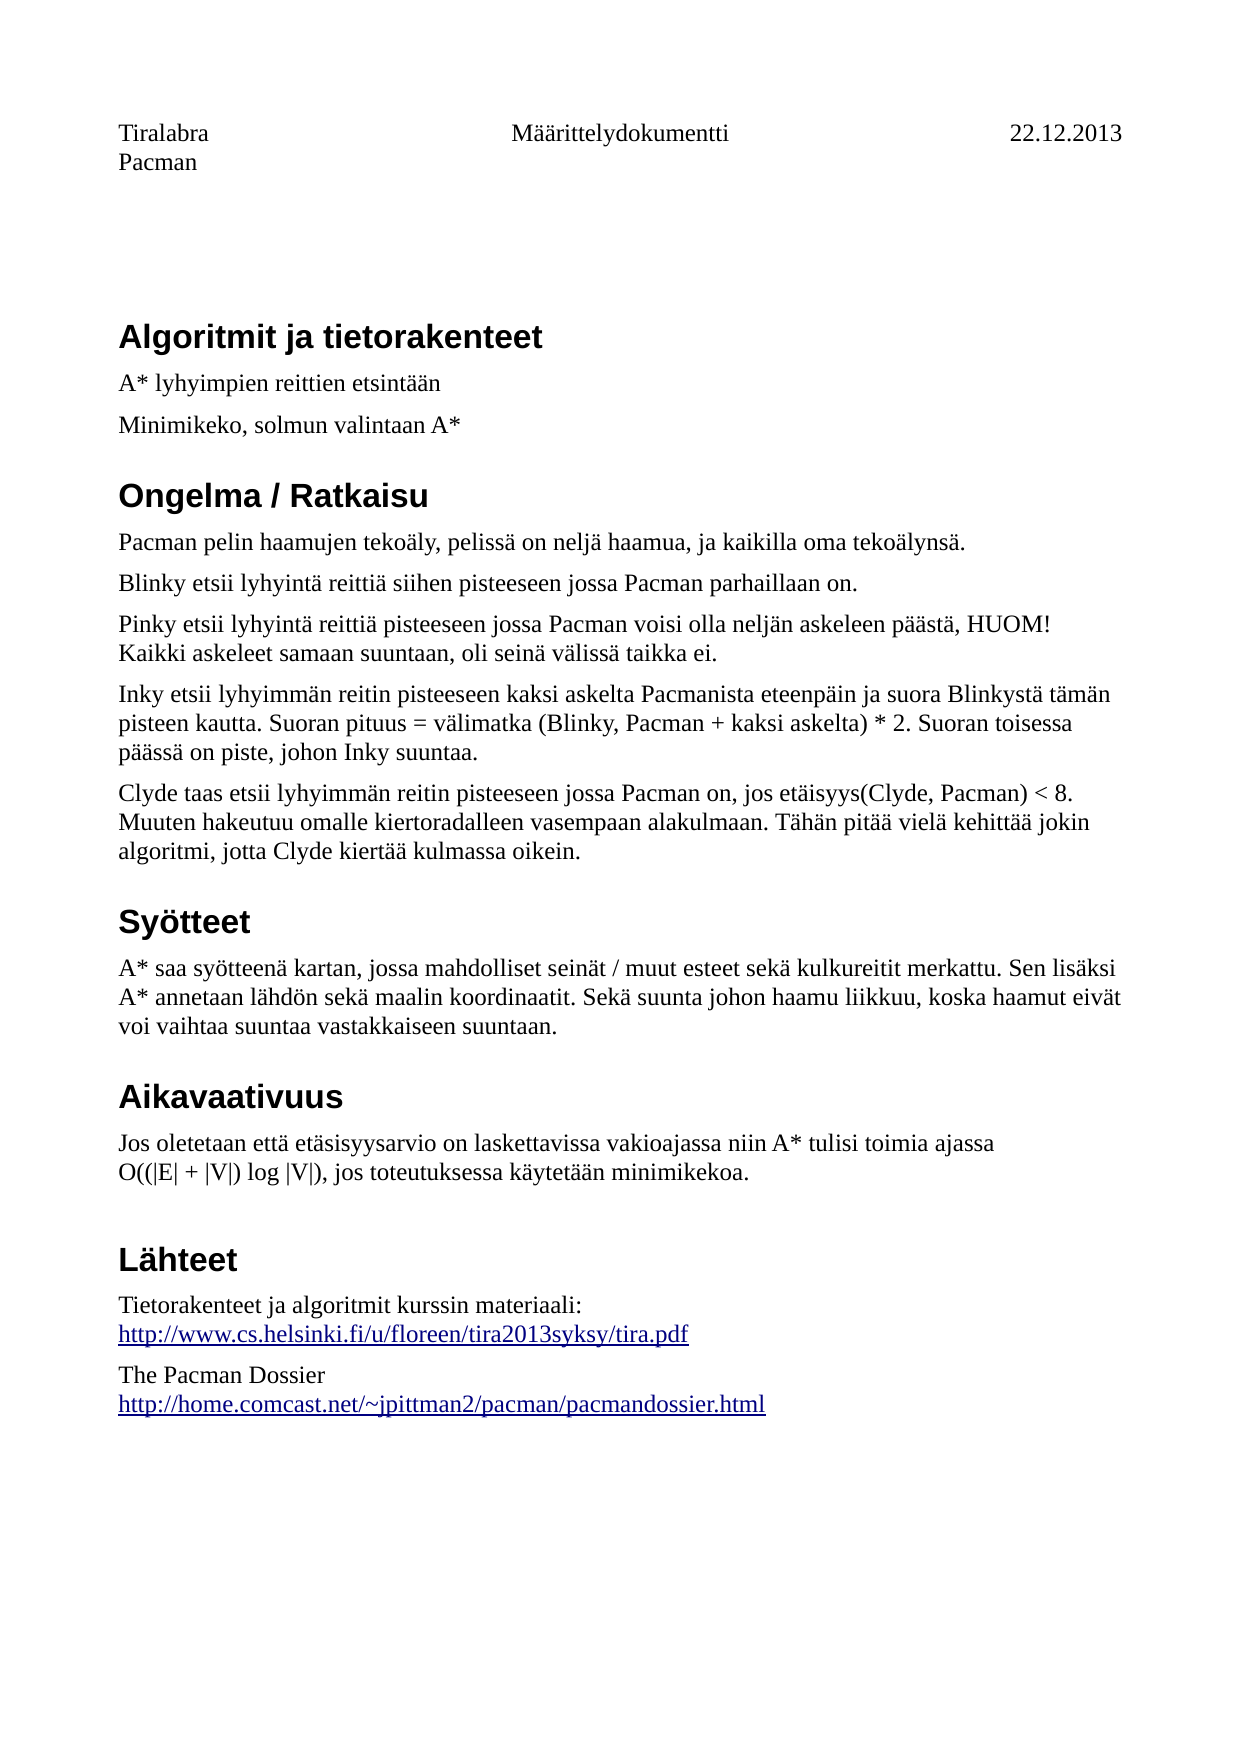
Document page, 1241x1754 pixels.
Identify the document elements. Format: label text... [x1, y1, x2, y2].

text A* saa syötteenä kartan, jossa mahdolliset seinät / muut esteet sekä kulkureitit merkattu. Sen lisäksi A* annetaan lähdön sekä maalin koordinaatit. Sekä suunta johon haamu liikkuu, koska haamut eivät voi vaihtaa suuntaa vastakkaiseen suuntaan. [118, 953, 1122, 1039]
text Clyde taas etsii lyhyimmän reitin pisteeseen jossa Pacman on, jos etäisyys(Clyde, Pacman) < 8. Muuten hakeutuu omalle kiertoradalleen vasempaan alakulmaan. Tähän pitää vielä kehittää jokin algoritmi, jotta Clyde kiertää kulmassa oikein. [118, 778, 1122, 864]
subtitle Algoritmit ja tietorakenteet [118, 317, 1122, 356]
text Blinky etsii lyhyintä reittiä siihen pisteeseen jossa Pacman parhaillaan on. [118, 568, 1122, 597]
text Minimikeko, solmun valintaan A* [118, 410, 1122, 438]
text The Pacman Dossier http://home.comcast.net/~jpittman2/pacman/pacmandossier.html [118, 1361, 1122, 1418]
text Pacman pelin haamujen tekoäly, pelissä on neljä haamua, ja kaikilla oma tekoälynsä. [118, 527, 1122, 556]
subtitle Aikavaativuus [118, 1077, 1122, 1116]
text A* lyhyimpien reittien etsintään [118, 368, 1122, 397]
subtitle Ongelma / Ratkaisu [118, 476, 1122, 514]
text Inky etsii lyhyimmän reitin pisteeseen kaksi askelta Pacmanista eteenpäin ja suora Blinkystä tämän pisteen kautta. Suoran pituus = välimatka (Blinky, Pacman + kaksi askelta) * 2. Suoran toisessa päässä on piste, johon Inky suuntaa. [118, 679, 1122, 766]
text Jos oletetaan että etäsisyysarvio on laskettavissa vakioajassa niin A* tulisi toimia ajassa [118, 1128, 1122, 1157]
text Tietorakenteet ja algoritmit kurssin materiaali: http://www.cs.helsinki.fi/u/floreen/tira2013syksy/tira.pdf [118, 1291, 1122, 1348]
subtitle Lähteet [118, 1239, 1122, 1278]
text O((|E| + |V|) log |V|), jos toteutuksessa käytetään minimikekoa. [118, 1157, 1122, 1186]
subtitle Syötteet [118, 902, 1122, 941]
text Pinky etsii lyhyintä reittiä pisteeseen jossa Pacman voisi olla neljän askeleen päästä, HUOM! Kaikki askeleet samaan suuntaan, oli seinä välissä taikka ei. [118, 609, 1122, 667]
